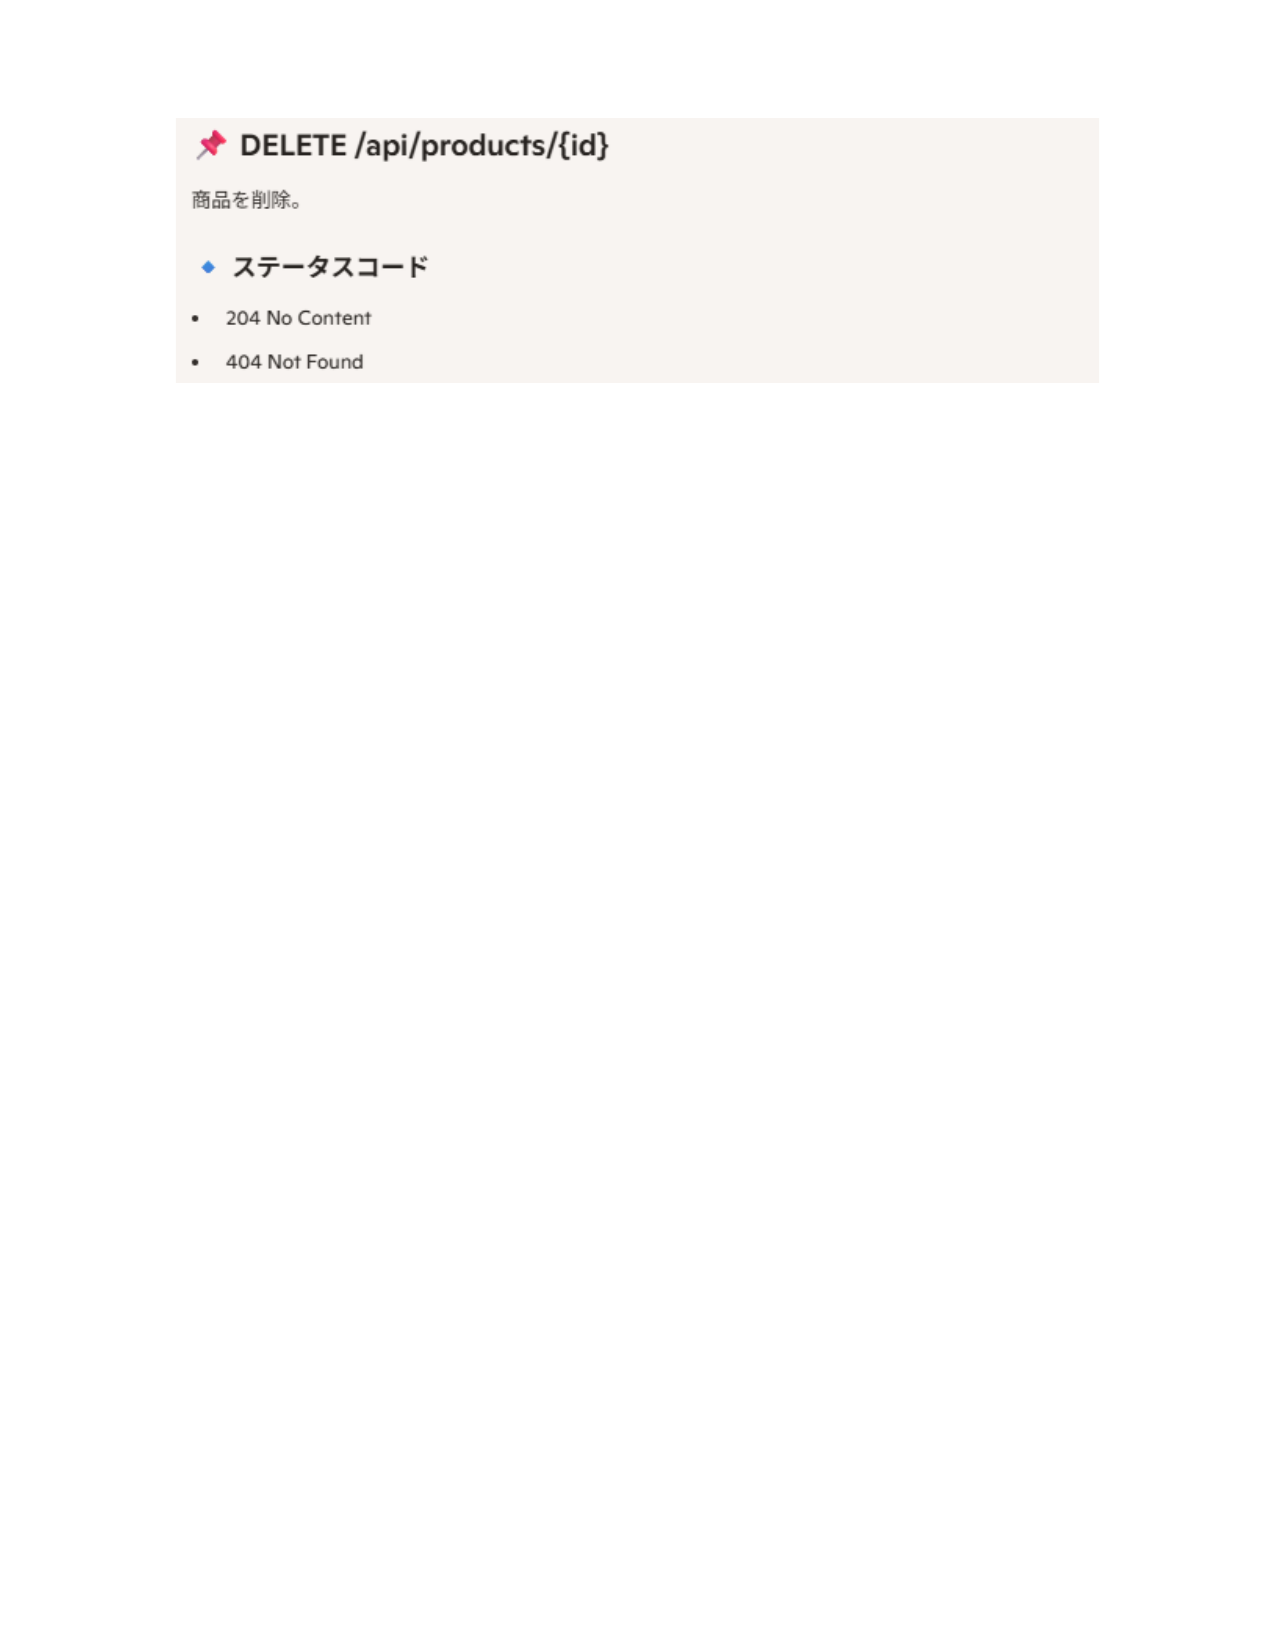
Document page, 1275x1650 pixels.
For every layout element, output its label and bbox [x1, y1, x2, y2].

picture [175, 118, 1100, 383]
